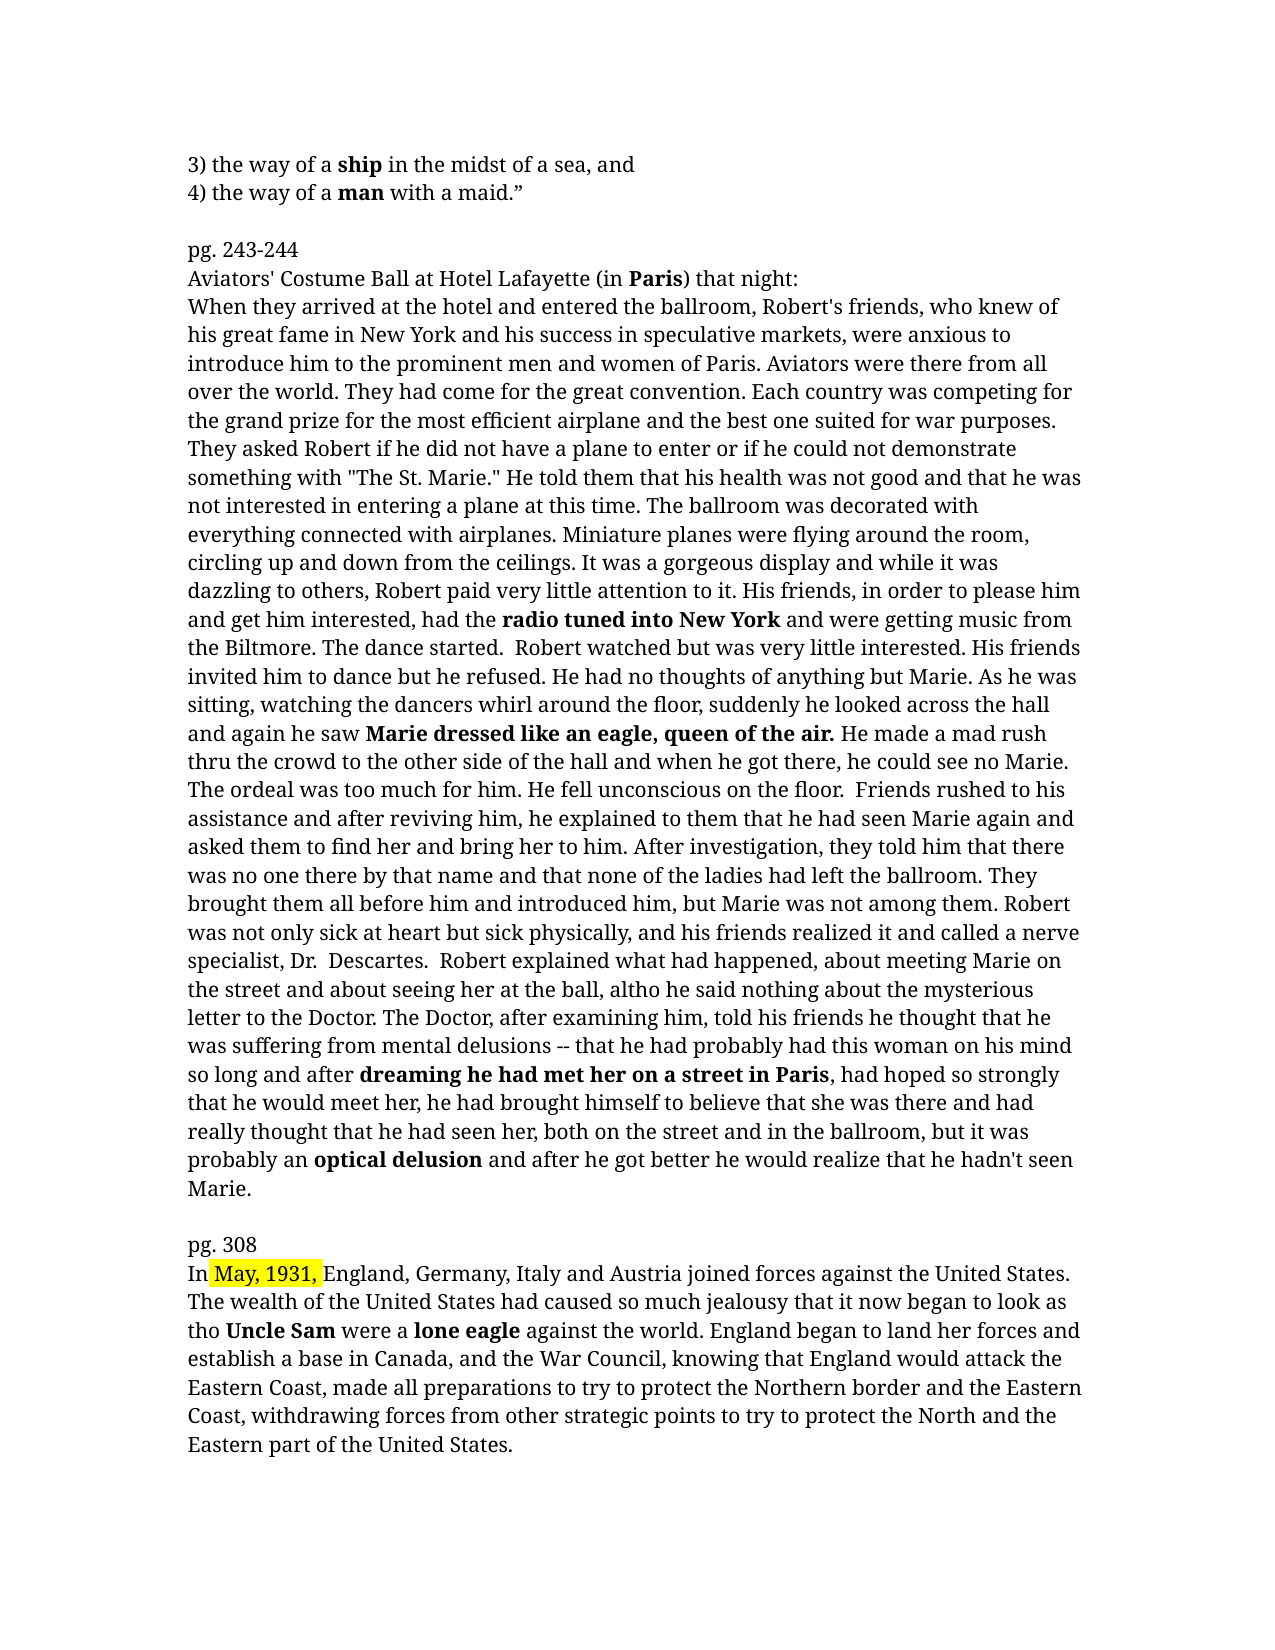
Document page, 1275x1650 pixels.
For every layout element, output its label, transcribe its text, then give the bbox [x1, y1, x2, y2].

text 3) the way of a ship in the midst of a sea, and [187, 150, 1087, 178]
text 4) the way of a man with a maid.” [187, 178, 1087, 207]
text pg. 308 [187, 1231, 1087, 1259]
text Aviators' Costume Ball at Hotel Lafayette (in Paris) that night: [187, 264, 1087, 292]
text When they arrived at the hotel and entered the ballroom, Robert's friends, who knew of his great fame in New York and his success in speculative markets, were anxious to introduce him to the prominent men and women of Paris. Aviators were there from all over the world. They had come for the great convention. Each country was competing for the grand prize for the most efficient airplane and the best one suited for war purposes. They asked Robert if he did not have a plane to enter or if he could not demonstrate something with "The St. Marie." He told them that his health was not good and that he was not interested in entering a plane at this time. The ballroom was decorated with everything connected with airplanes. Miniature planes were flying around the room, circling up and down from the ceilings. It was a gorgeous display and while it was dazzling to others, Robert paid very little attention to it. His friends, in order to please him and get him interested, had the radio tuned into New York and were getting music from the Biltmore. The dance started. Robert watched but was very little interested. His friends invited him to dance but he refused. He had no thoughts of anything but Marie. As he was sitting, watching the dancers whirl around the floor, suddenly he looked across the hall and again he saw Marie dressed like an eagle, queen of the air. He made a mad rush thru the crowd to the other side of the hall and when he got there, he could see no Marie. The ordeal was too much for him. He fell unconscious on the floor. Friends rushed to his assistance and after reviving him, he explained to them that he had seen Marie again and asked them to find her and bring her to him. After investigation, they told him that there was no one there by that name and that none of the ladies had left the ballroom. They brought them all before him and introduced him, but Marie was not among them. Robert was not only sick at heart but sick physically, and his friends realized it and called a nerve specialist, Dr. Descartes. Robert explained what had happened, about meeting Marie on the street and about seeing her at the ball, altho he said nothing about the mysterious letter to the Doctor. The Doctor, after examining him, told his friends he thought that he was suffering from mental delusions -- that he had probably had this woman on his mind so long and after dreaming he had met her on a street in Paris, had hoped so strongly that he would meet her, he had brought himself to believe that she was there and had really thought that he had seen her, both on the street and in the ballroom, but it was probably an optical delusion and after he got better he would realize that he hadn't seen Marie. [187, 292, 1087, 1202]
text pg. 243-244 [187, 235, 1087, 264]
text In May, 1931, England, Germany, Italy and Austria joined forces against the United States. The wealth of the United States had caused so much jealousy that it now began to look as tho Uncle Sam were a lone eagle against the world. England began to land her forces and establish a base in Canada, and the War Council, knowing that England would attack the Eastern Coast, made all preparations to try to protect the Northern border and the Eastern Coast, withdrawing forces from other strategic points to try to protect the North and the Eastern part of the United States. [187, 1259, 1087, 1458]
